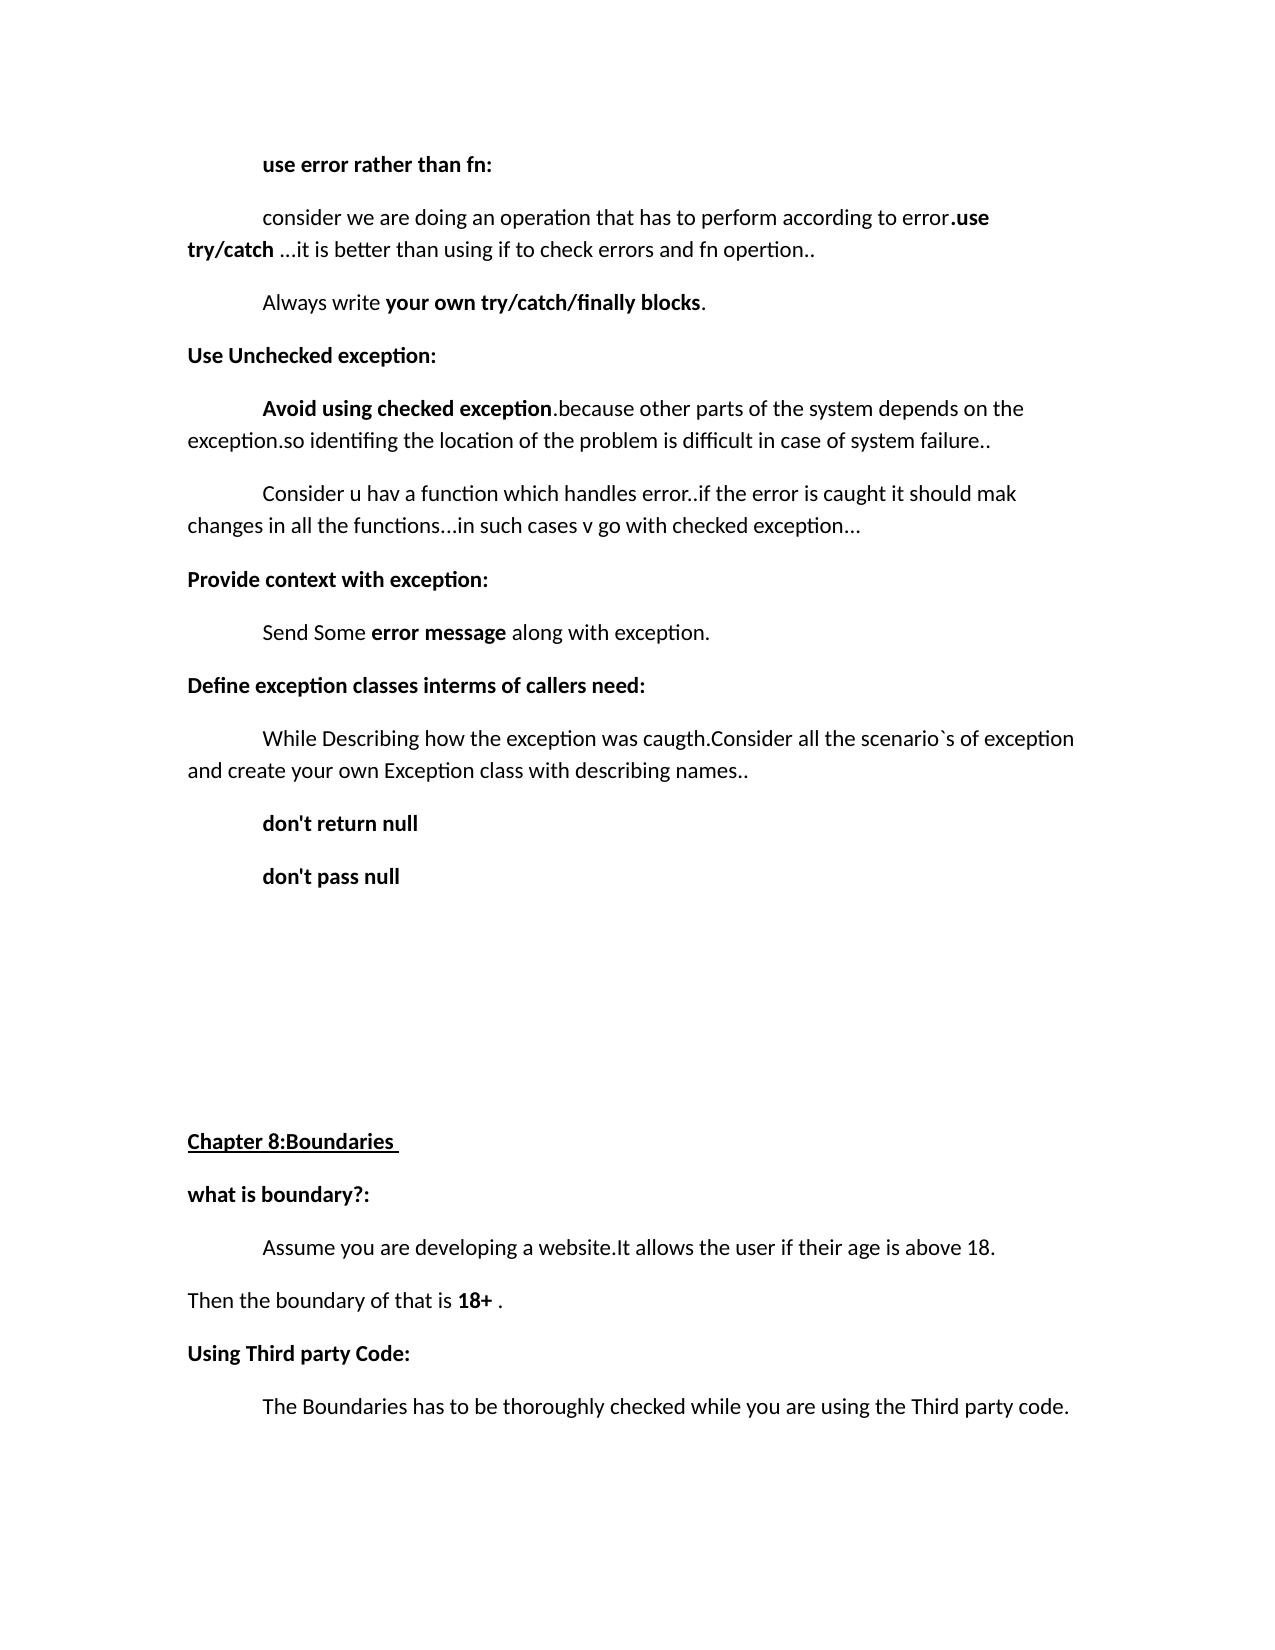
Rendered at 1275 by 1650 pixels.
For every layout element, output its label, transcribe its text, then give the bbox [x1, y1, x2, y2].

text Using Third party Code: [187, 1339, 1087, 1367]
text don't return null [187, 809, 1087, 837]
text Provide context with exception: [187, 565, 1087, 593]
text Then the boundary of that is 18+ . [187, 1286, 1087, 1314]
text Use Unchecked exception: [187, 341, 1087, 369]
text Always write your own try/catch/finally blocks. [187, 288, 1087, 316]
text Consider u hav a function which handles error..if the error is caught it should mak changes in all the functions...in such cases v go with checked exception... [187, 479, 1087, 540]
text Assume you are developing a website.It allows the user if their age is above 18. [187, 1233, 1087, 1261]
text Chapter 8:Boundaries [187, 1127, 1087, 1155]
text Send Some error message along with exception. [187, 618, 1087, 646]
text don't pass null [187, 862, 1087, 890]
text consider we are doing an operation that has to perform according to error.use try/catch ...it is better than using if to check errors and fn opertion.. [187, 203, 1087, 263]
text Define exception classes interms of callers need: [187, 671, 1087, 699]
text The Boundaries has to be thoroughly checked while you are using the Third party code. [187, 1392, 1087, 1420]
text Avoid using checked exception.because other parts of the system depends on the exception.so identifing the location of the problem is difficult in case of system failure.. [187, 394, 1087, 454]
text what is boundary?: [187, 1180, 1087, 1208]
text use error rather than fn: [187, 150, 1087, 178]
text While Describing how the exception was caugth.Consider all the scenario`s of exception and create your own Exception class with describing names.. [187, 724, 1087, 784]
